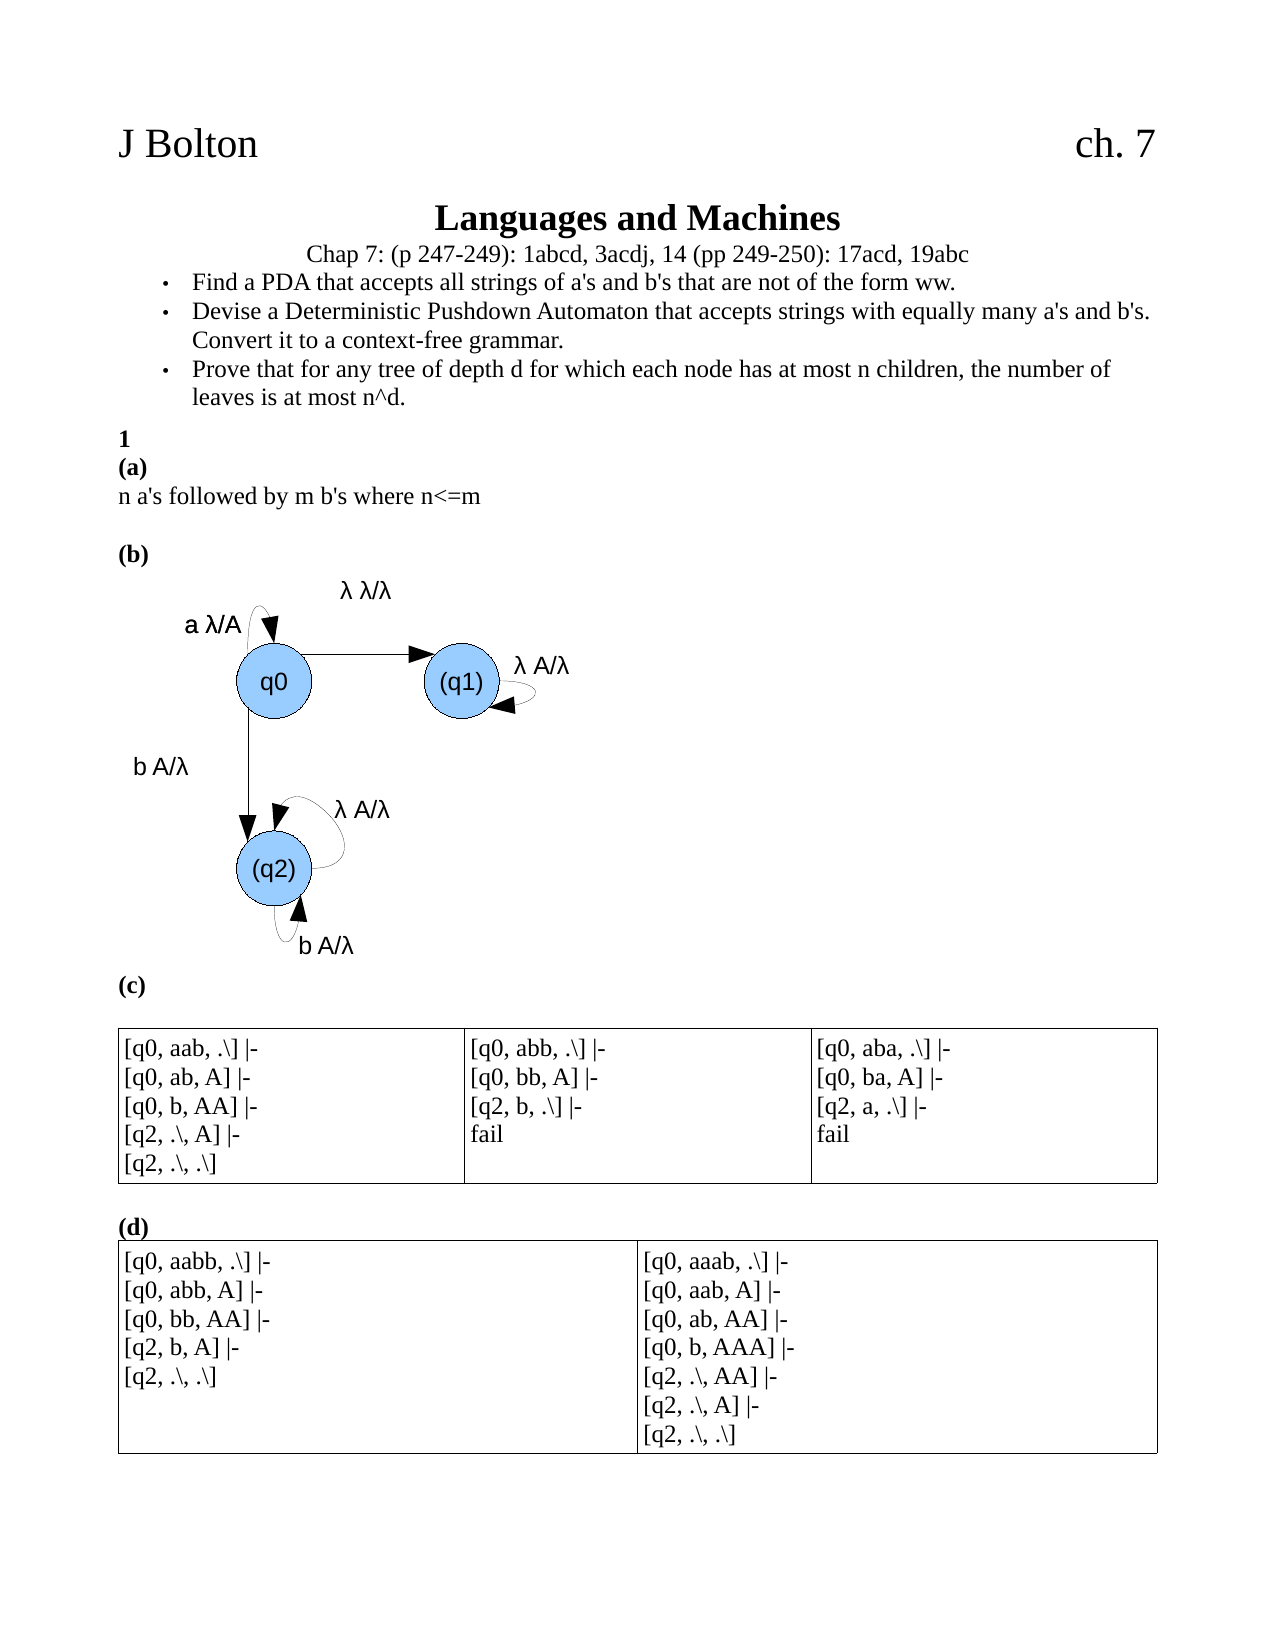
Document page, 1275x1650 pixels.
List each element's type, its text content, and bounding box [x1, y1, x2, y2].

list Prove that for any tree of depth d for which each node has at most n children, the number of leaves is at most n^d. [162, 354, 1157, 411]
text (c) [118, 970, 1157, 999]
text Chap 7: (p 247-249): 1abcd, 3acdj, 14 (pp 249-250): 17acd, 19abc [118, 239, 1157, 267]
table_header [q0, aabb, .\] |- [q0, abb, A] |- [q0, bb, AA] |- [q2, b, A] |- [q2, .\, .\] [119, 1241, 637, 1453]
list Devise a Deterministic Pushdown Automaton that accepts strings with equally many a's and b's. Convert it to a context-free grammar. [162, 296, 1157, 354]
text (d) [118, 1212, 1157, 1240]
text (b) [118, 539, 1157, 567]
text Languages and Machines [118, 196, 1157, 239]
table_header [q0, aba, .\] |- [q0, ba, A] |- [q2, a, .\] |- fail [812, 1029, 1157, 1183]
table_header [q0, abb, .\] |- [q0, bb, A] |- [q2, b, .\] |- fail [465, 1029, 811, 1183]
list Find a PDA that accepts all strings of a's and b's that are not of the form ww. [162, 267, 1157, 296]
text 1 [118, 424, 1157, 452]
table_header [q0, aab, .\] |- [q0, ab, A] |- [q0, b, AA] |- [q2, .\, A] |- [q2, .\, .\] [119, 1029, 464, 1183]
text n a's followed by m b's where n<=m [118, 481, 1157, 510]
text (a) [118, 452, 1157, 481]
table_header [q0, aaab, .\] |- [q0, aab, A] |- [q0, ab, AA] |- [q0, b, AAA] |- [q2, .\, AA] |- [q2, .\, A] |- [q2, .\, .\] [638, 1241, 1157, 1453]
